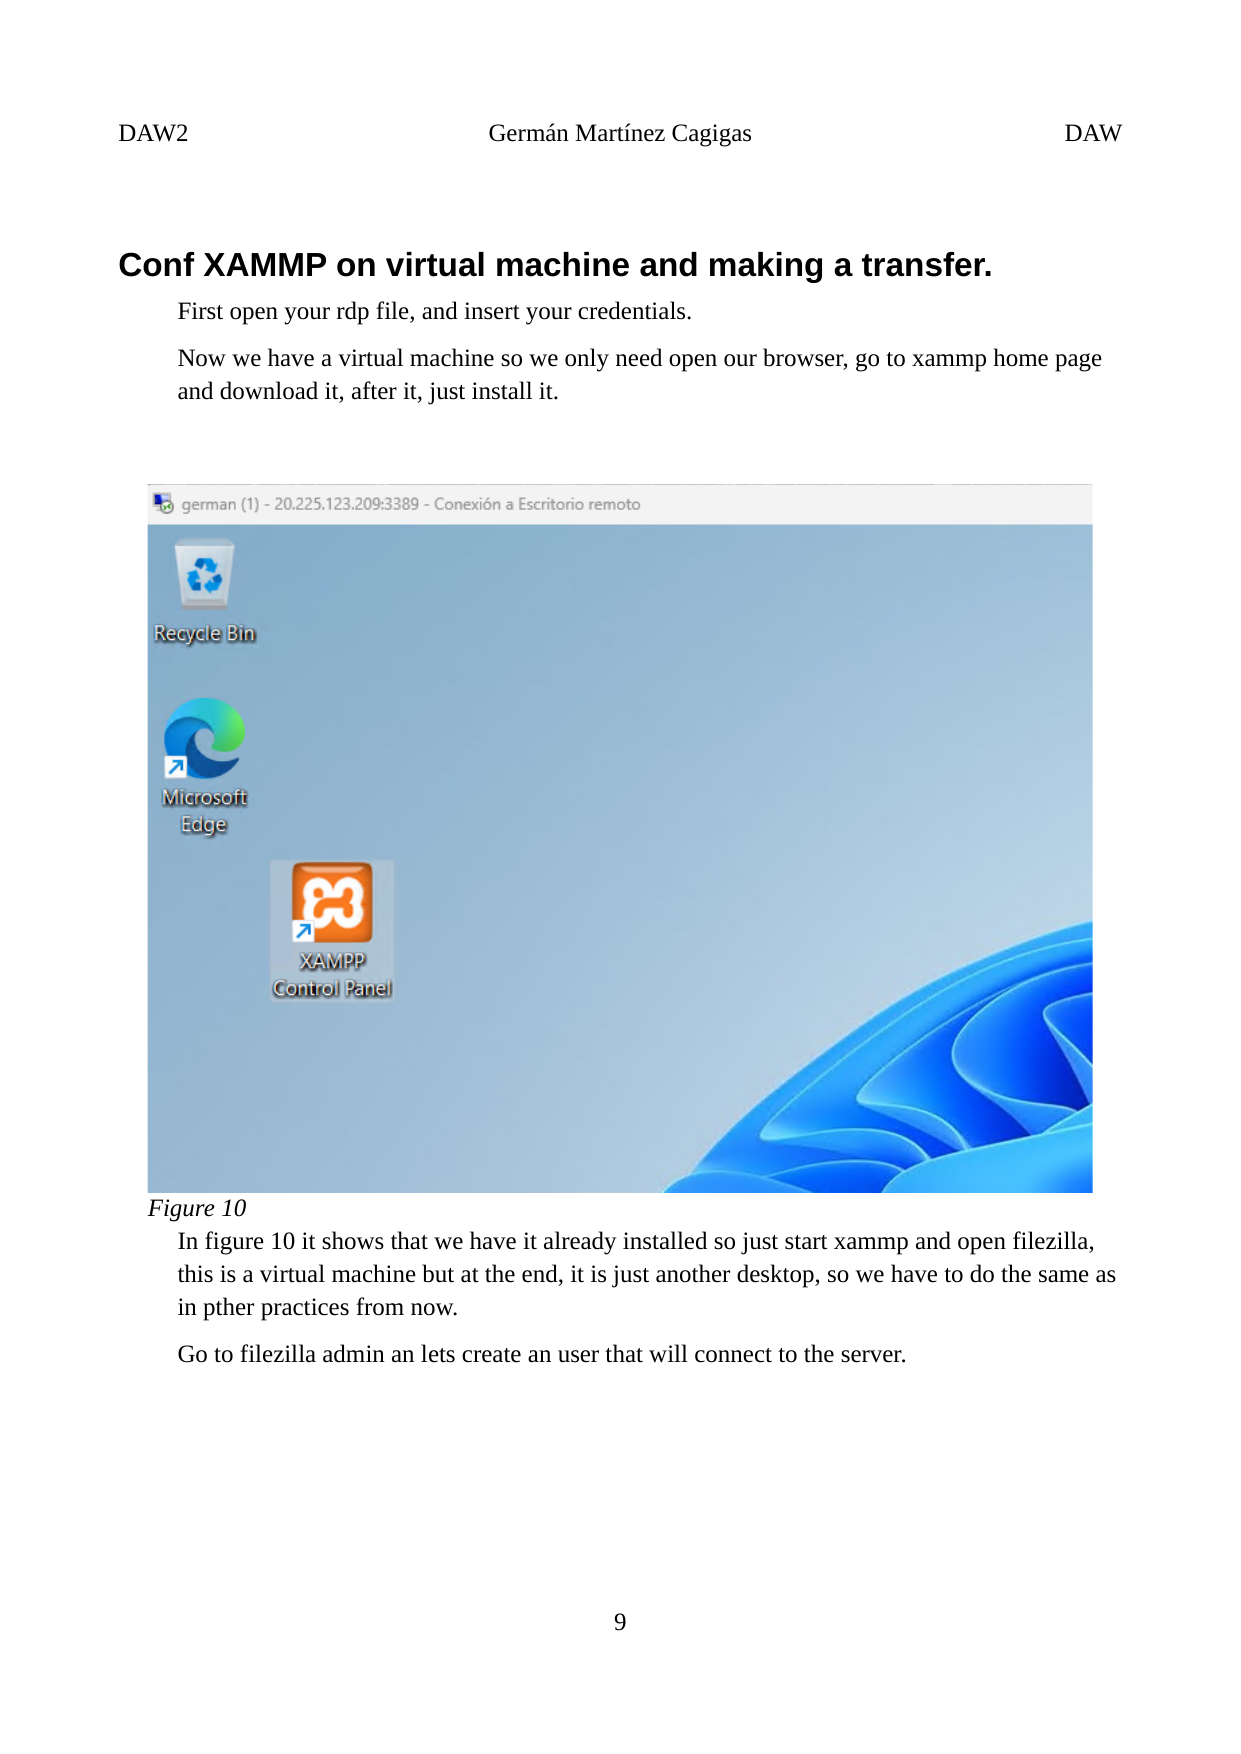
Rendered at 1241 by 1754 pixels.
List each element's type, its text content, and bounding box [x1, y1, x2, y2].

text In figure 10 it shows that we have it already installed so just start xammp and open filezilla, this is a virtual machine but at the end, it is just another desktop, so we have to do the same as in pther practices from now. [148, 472, 1122, 1321]
text Go to filezilla admin an lets create an user that will connect to the server. [177, 1339, 1122, 1368]
subtitle Conf XAMMP on virtual machine and making a transfer. [118, 245, 1122, 283]
text Now we have a virtual machine so we only need open our browser, go to xammp home page and download it, after it, just install it. [177, 343, 1122, 405]
text First open your rdp file, and insert your credentials. [177, 296, 1122, 324]
text Figure 10 [148, 1193, 1093, 1221]
picture [147, 484, 1093, 1193]
